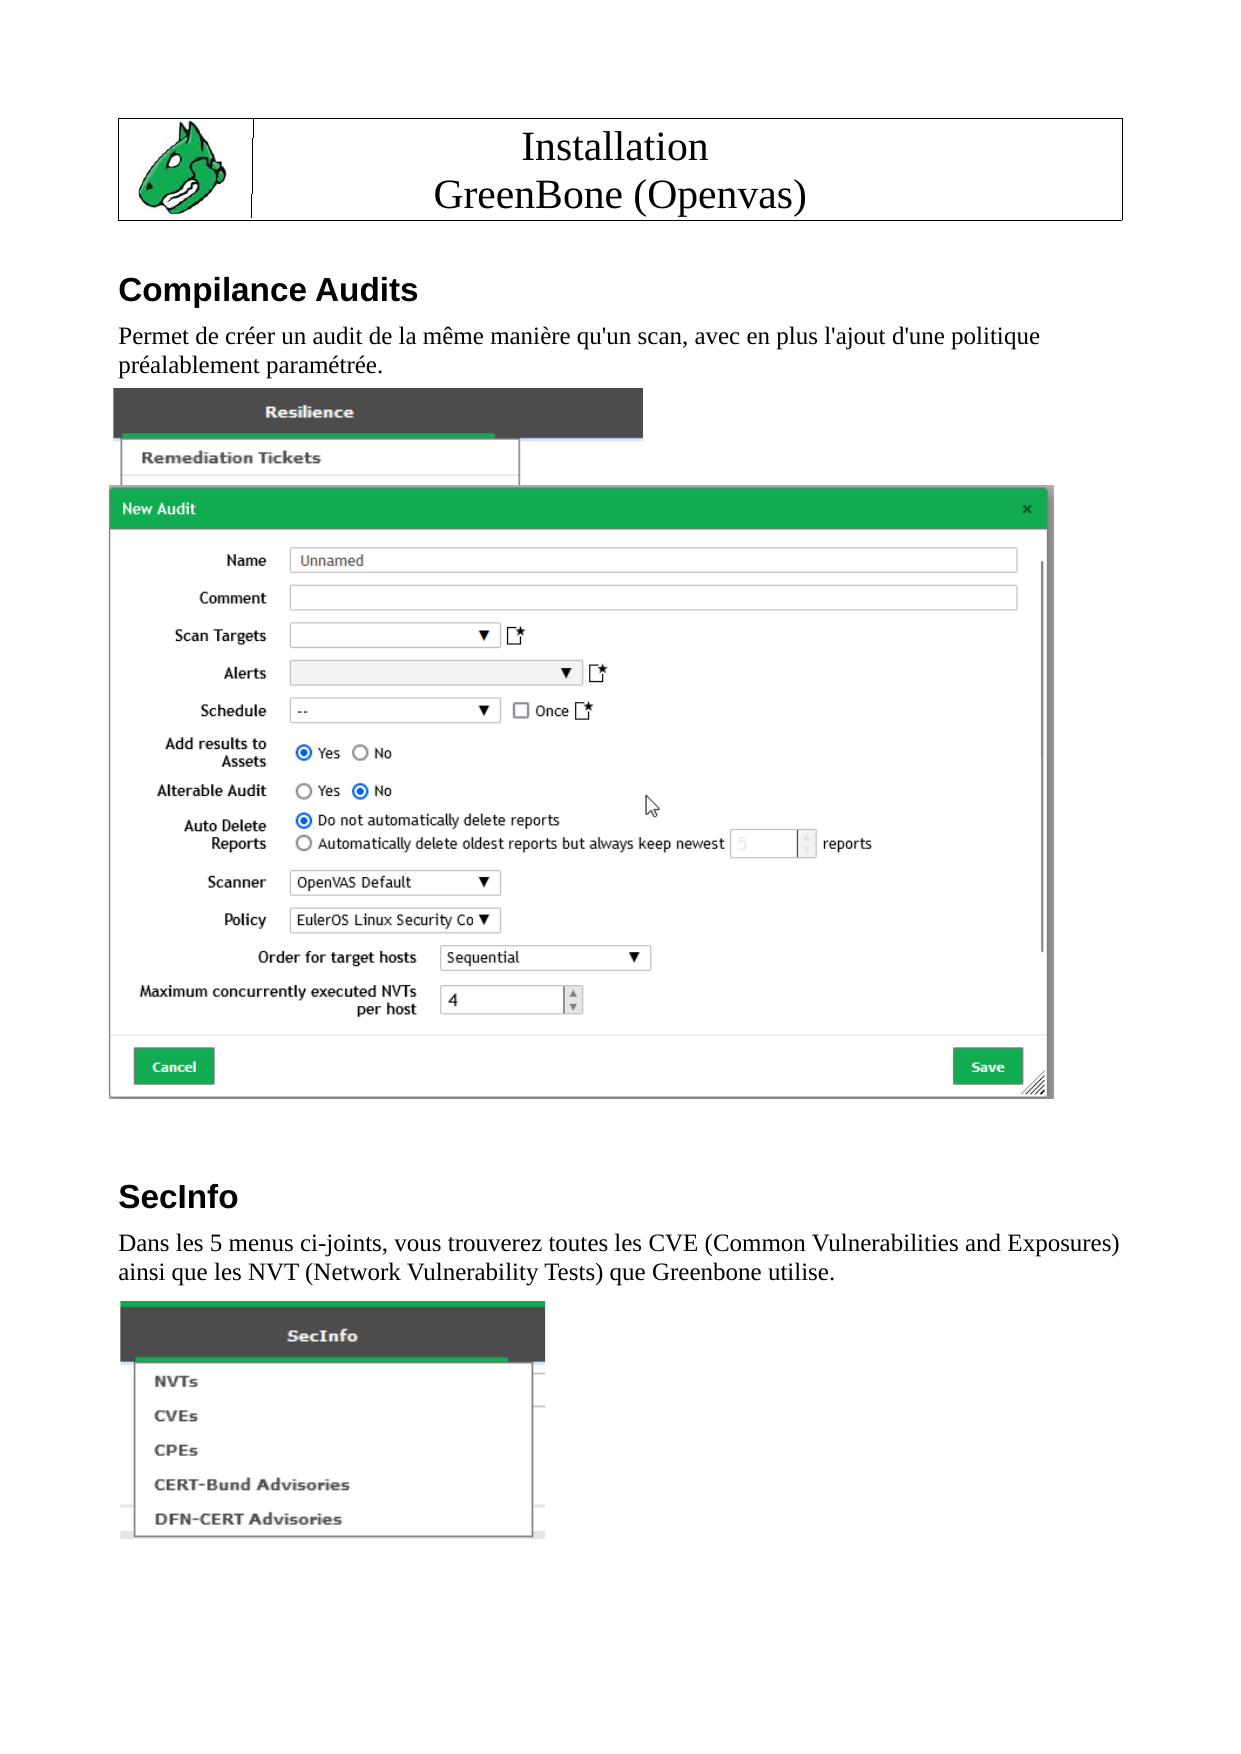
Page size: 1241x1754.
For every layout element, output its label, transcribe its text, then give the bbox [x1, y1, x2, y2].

text Dans les 5 menus ci-joints, vous trouverez toutes les CVE (Common Vulnerabilities and Exposures) ainsi que les NVT (Network Vulnerability Tests) que Greenbone utilise. [118, 1228, 1122, 1286]
text Permet de créer un audit de la même manière qu'un scan, avec en plus l'ajout d'une politique préalablement paramétrée. [118, 321, 1122, 379]
picture [108, 388, 1054, 1099]
subtitle Compilance Audits [118, 270, 1122, 309]
picture [138, 121, 237, 214]
subtitle SecInfo [118, 1177, 1122, 1216]
picture [120, 1301, 546, 1539]
